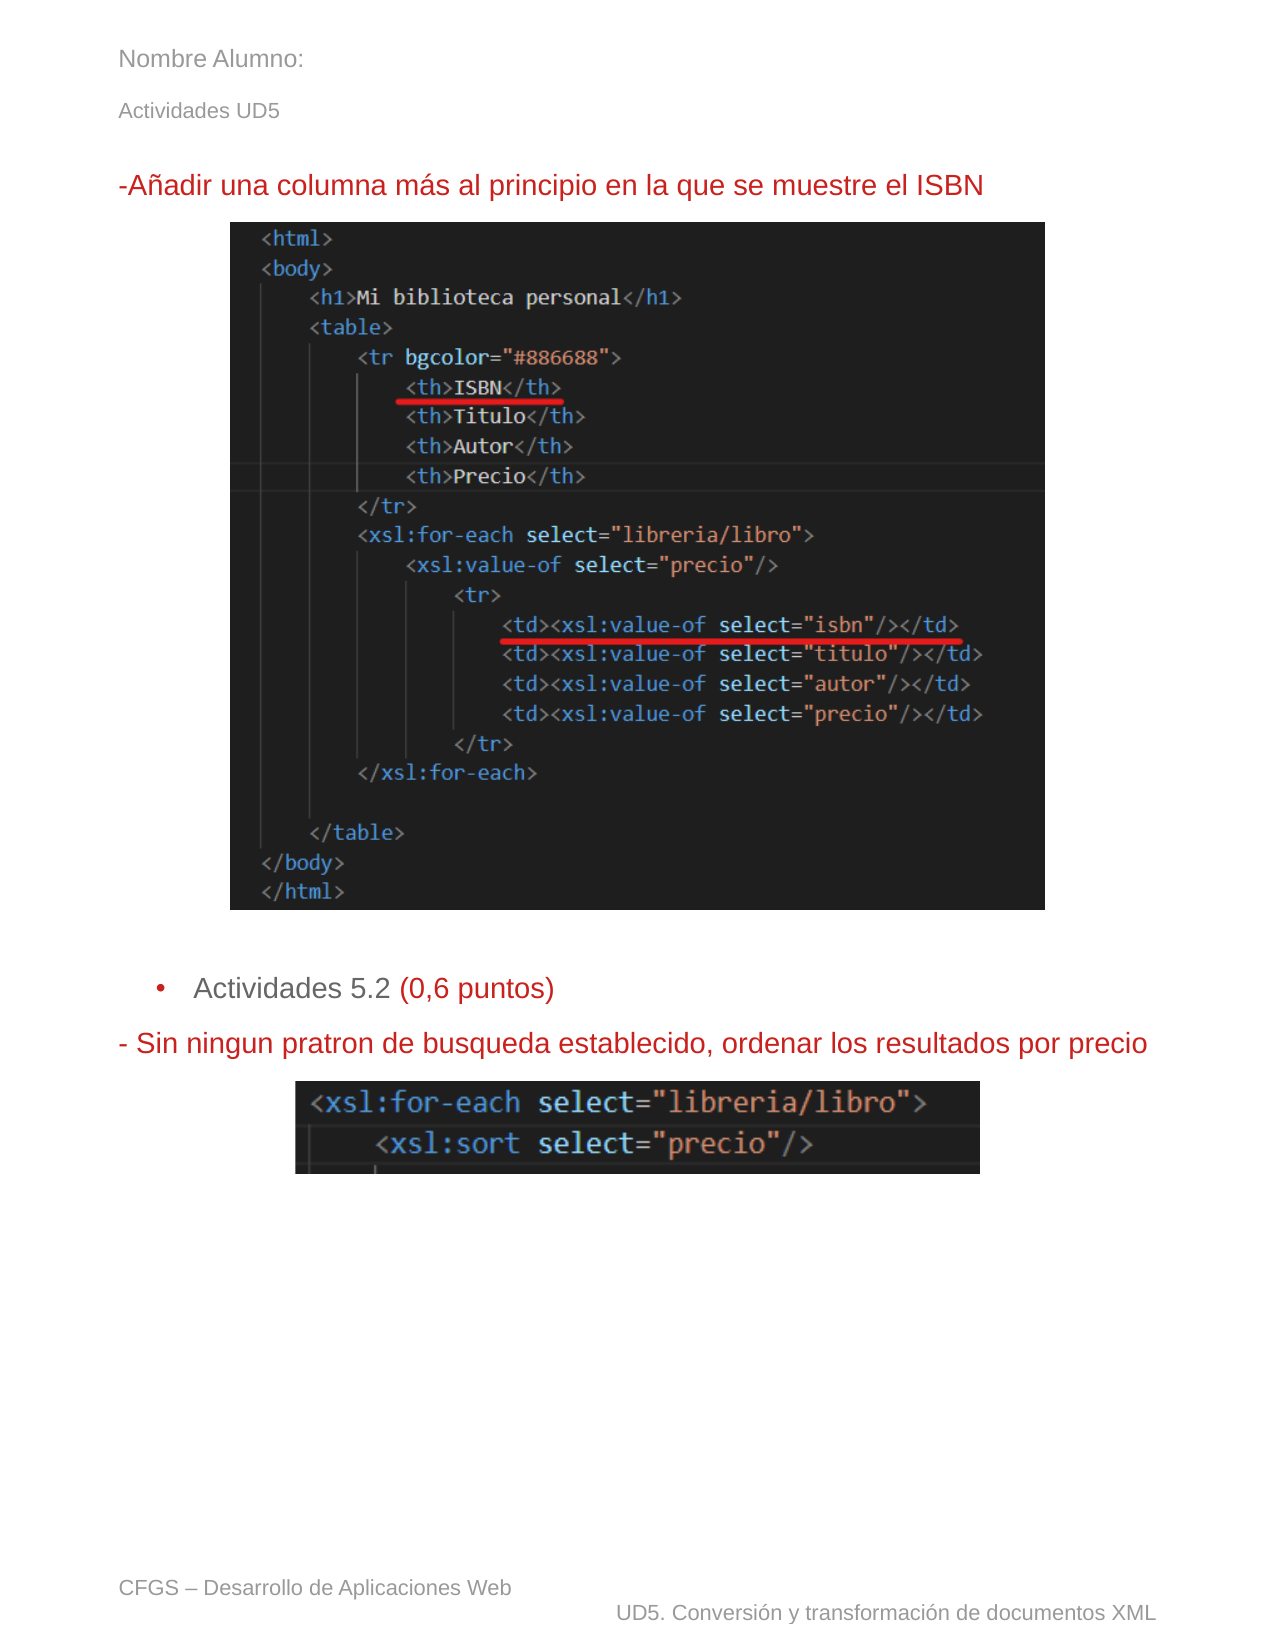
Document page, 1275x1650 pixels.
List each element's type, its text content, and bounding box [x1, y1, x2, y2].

text - Sin ningun pratron de busqueda establecido, ordenar los resultados por precio [118, 1026, 1157, 1060]
list Actividades 5.2 (0,6 puntos) [156, 971, 1157, 1005]
picture [230, 222, 1045, 910]
picture [295, 1081, 980, 1174]
text -Añadir una columna más al principio en la que se muestre el ISBN [118, 167, 1157, 201]
